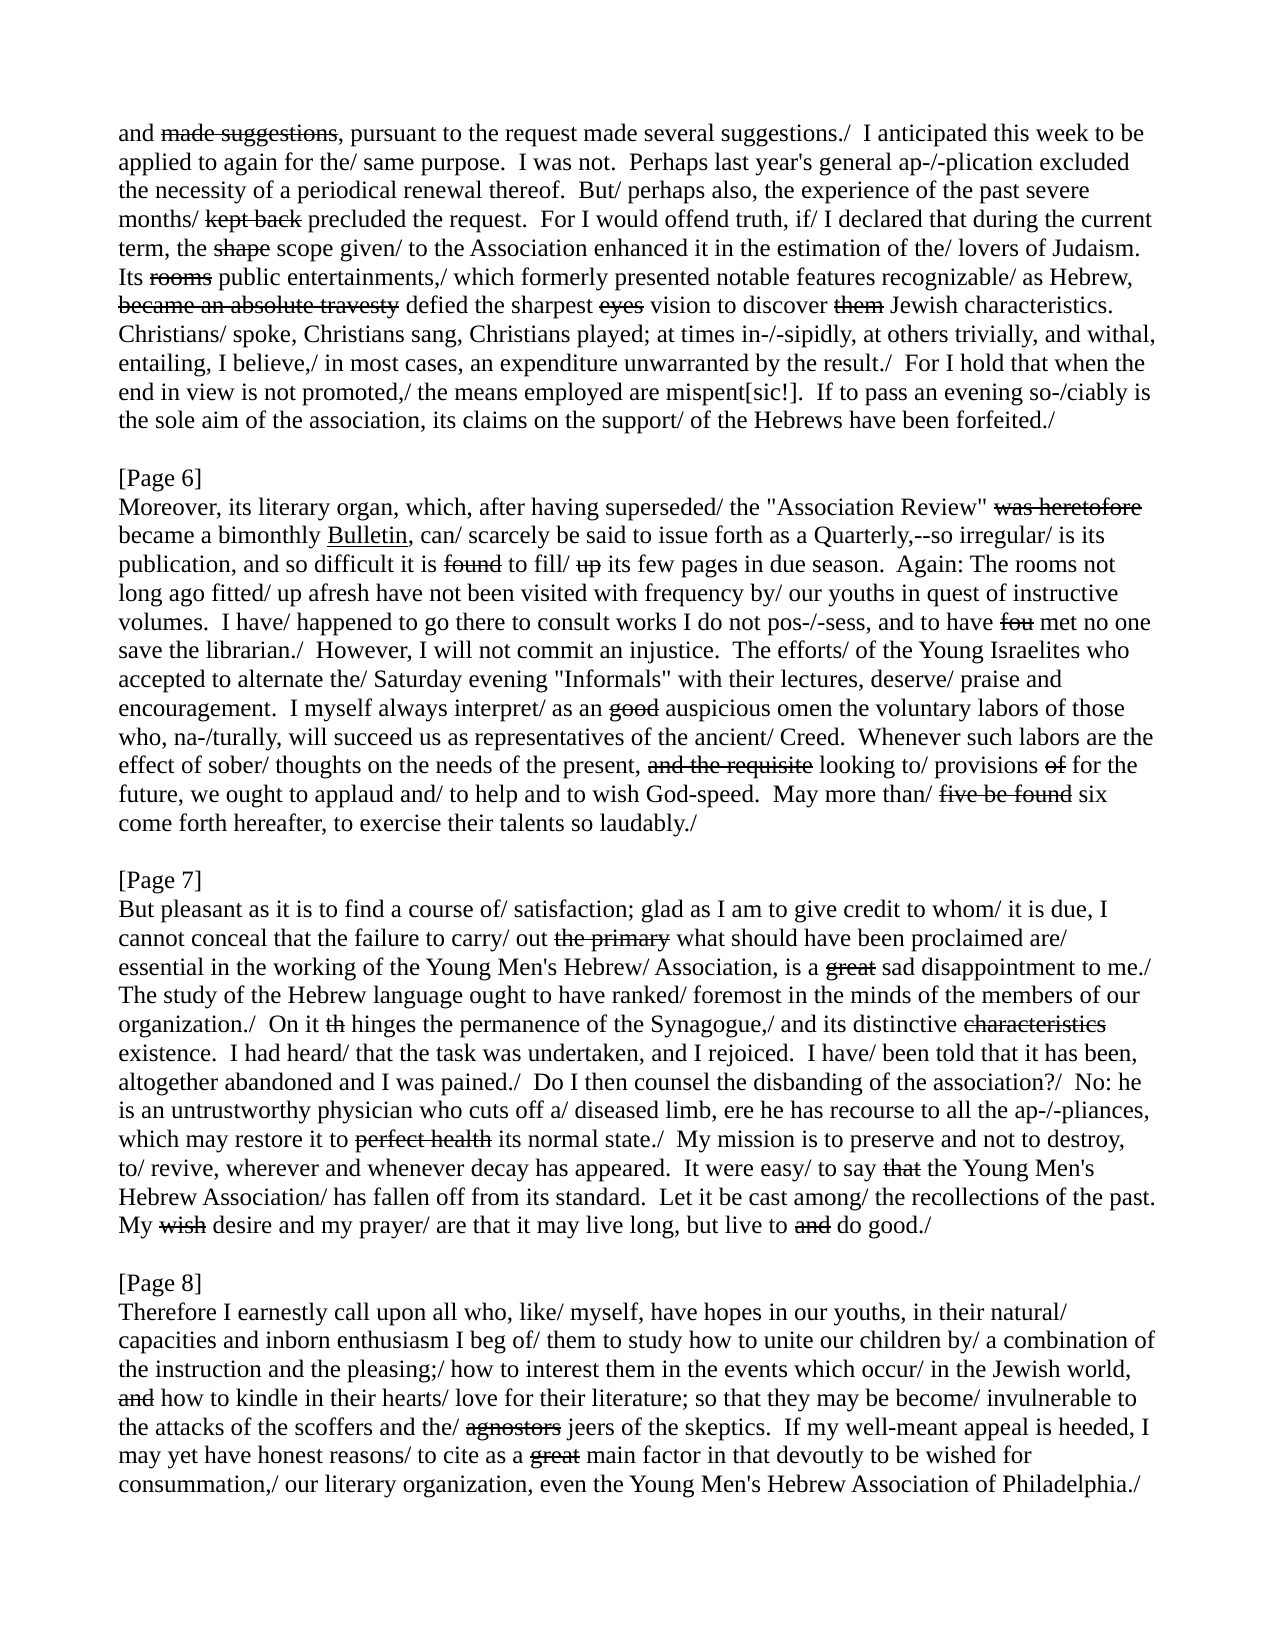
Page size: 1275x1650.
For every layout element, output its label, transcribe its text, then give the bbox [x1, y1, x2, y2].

text [Page 8] [118, 1268, 1157, 1297]
text Moreover, its literary organ, which, after having superseded/ the "Association Review" was heretofore became a bimonthly Bulletin, can/ scarcely be said to issue forth as a Quarterly,--so irregular/ is its publication, and so difficult it is found to fill/ up its few pages in due season. Again: The rooms not long ago fitted/ up afresh have not been visited with frequency by/ our youths in quest of instructive volumes. I have/ happened to go there to consult works I do not pos-/-sess, and to have fou met no one save the librarian./ However, I will not commit an injustice. The efforts/ of the Young Israelites who accepted to alternate the/ Saturday evening "Informals" with their lectures, deserve/ praise and encouragement. I myself always interpret/ as an good auspicious omen the voluntary labors of those who, na-/turally, will succeed us as representatives of the ancient/ Creed. Whenever such labors are the effect of sober/ thoughts on the needs of the present, and the requisite looking to/ provisions of for the future, we ought to applaud and/ to help and to wish God-speed. May more than/ five be found six come forth hereafter, to exercise their talents so laudably./ [118, 492, 1157, 837]
text and made suggestions, pursuant to the request made several suggestions./ I anticipated this week to be applied to again for the/ same purpose. I was not. Perhaps last year's general ap-/-plication excluded the necessity of a periodical renewal thereof. But/ perhaps also, the experience of the past severe months/ kept back precluded the request. For I would offend truth, if/ I declared that during the current term, the shape scope given/ to the Association enhanced it in the estimation of the/ lovers of Judaism. Its rooms public entertainments,/ which formerly presented notable features recognizable/ as Hebrew, became an absolute travesty defied the sharpest eyes vision to discover them Jewish characteristics. Christians/ spoke, Christians sang, Christians played; at times in-/-sipidly, at others trivially, and withal, entailing, I believe,/ in most cases, an expenditure unwarranted by the result./ For I hold that when the end in view is not promoted,/ the means employed are mispent[sic!]. If to pass an evening so-/ciably is the sole aim of the association, its claims on the support/ of the Hebrews have been forfeited./ [118, 118, 1157, 434]
text [Page 7] [118, 866, 1157, 894]
text [Page 6] [118, 463, 1157, 492]
text Therefore I earnestly call upon all who, like/ myself, have hopes in our youths, in their natural/ capacities and inborn enthusiasm I beg of/ them to study how to unite our children by/ a combination of the instruction and the pleasing;/ how to interest them in the events which occur/ in the Jewish world, and how to kindle in their hearts/ love for their literature; so that they may be become/ invulnerable to the attacks of the scoffers and the/ agnostors jeers of the skeptics. If my well-meant appeal is heeded, I may yet have honest reasons/ to cite as a great main factor in that devoutly to be wished for consummation,/ our literary organization, even the Young Men's Hebrew Association of Philadelphia./ [118, 1297, 1157, 1498]
text But pleasant as it is to find a course of/ satisfaction; glad as I am to give credit to whom/ it is due, I cannot conceal that the failure to carry/ out the primary what should have been proclaimed are/ essential in the working of the Young Men's Hebrew/ Association, is a great sad disappointment to me./ The study of the Hebrew language ought to have ranked/ foremost in the minds of the members of our organization./ On it th hinges the permanence of the Synagogue,/ and its distinctive characteristics existence. I had heard/ that the task was undertaken, and I rejoiced. I have/ been told that it has been, altogether abandoned and I was pained./ Do I then counsel the disbanding of the association?/ No: he is an untrustworthy physician who cuts off a/ diseased limb, ere he has recourse to all the ap-/-pliances, which may restore it to perfect health its normal state./ My mission is to preserve and not to destroy, to/ revive, wherever and whenever decay has appeared. It were easy/ to say that the Young Men's Hebrew Association/ has fallen off from its standard. Let it be cast among/ the recollections of the past. My wish desire and my prayer/ are that it may live long, but live to and do good./ [118, 894, 1157, 1239]
